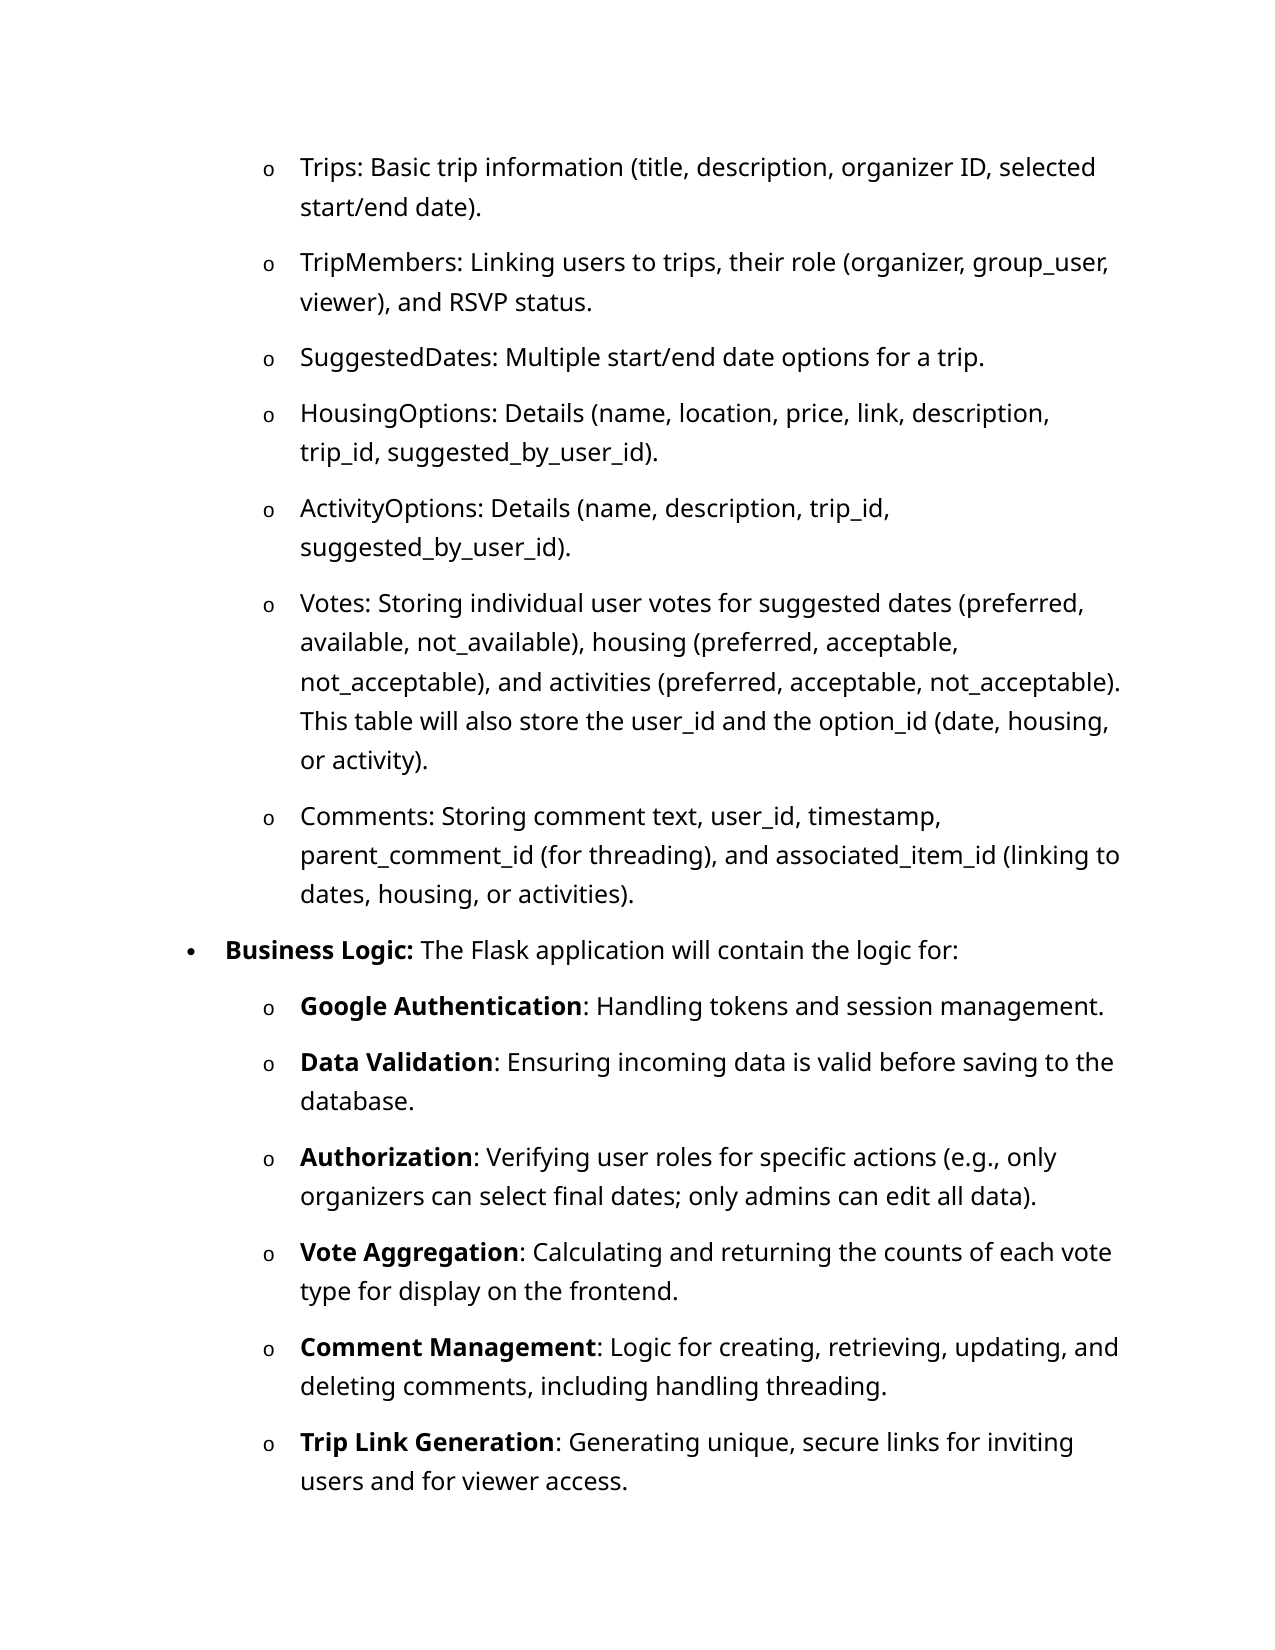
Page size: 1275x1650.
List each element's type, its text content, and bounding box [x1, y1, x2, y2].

list Data Validation: Ensuring incoming data is valid before saving to the database. [262, 1044, 1125, 1117]
list HousingOptions: Details (name, location, price, link, description, trip_id, suggested_by_user_id). [262, 396, 1125, 469]
list ActivityOptions: Details (name, description, trip_id, suggested_by_user_id). [262, 491, 1125, 564]
list Authorization: Verifying user roles for specific actions (e.g., only organizers can select final dates; only admins can edit all data). [262, 1139, 1125, 1212]
list TripMembers: Linking users to trips, their role (organizer, group_user, viewer), and RSVP status. [262, 245, 1125, 318]
list Comments: Storing comment text, user_id, timestamp, parent_comment_id (for threading), and associated_item_id (linking to dates, housing, or activities). [262, 798, 1125, 911]
list SuggestedDates: Multiple start/end date options for a trip. [262, 340, 1125, 374]
list Business Logic: The Flask application will contain the logic for: [187, 932, 1125, 967]
list Comment Management: Logic for creating, retrieving, updating, and deleting comments, including handling threading. [262, 1329, 1125, 1402]
list Google Authentication: Handling tokens and session management. [262, 988, 1125, 1022]
list Votes: Storing individual user votes for suggested dates (preferred, available, not_available), housing (preferred, acceptable, not_acceptable), and activities (preferred, acceptable, not_acceptable). This table will also store the user_id and the option_id (date, housing, or activity). [262, 586, 1125, 777]
list Trip Link Generation: Generating unique, secure links for inviting users and for viewer access. [262, 1424, 1125, 1497]
list Trips: Basic trip information (title, description, organizer ID, selected start/end date). [262, 150, 1125, 223]
list Vote Aggregation: Calculating and returning the counts of each vote type for display on the frontend. [262, 1234, 1125, 1307]
